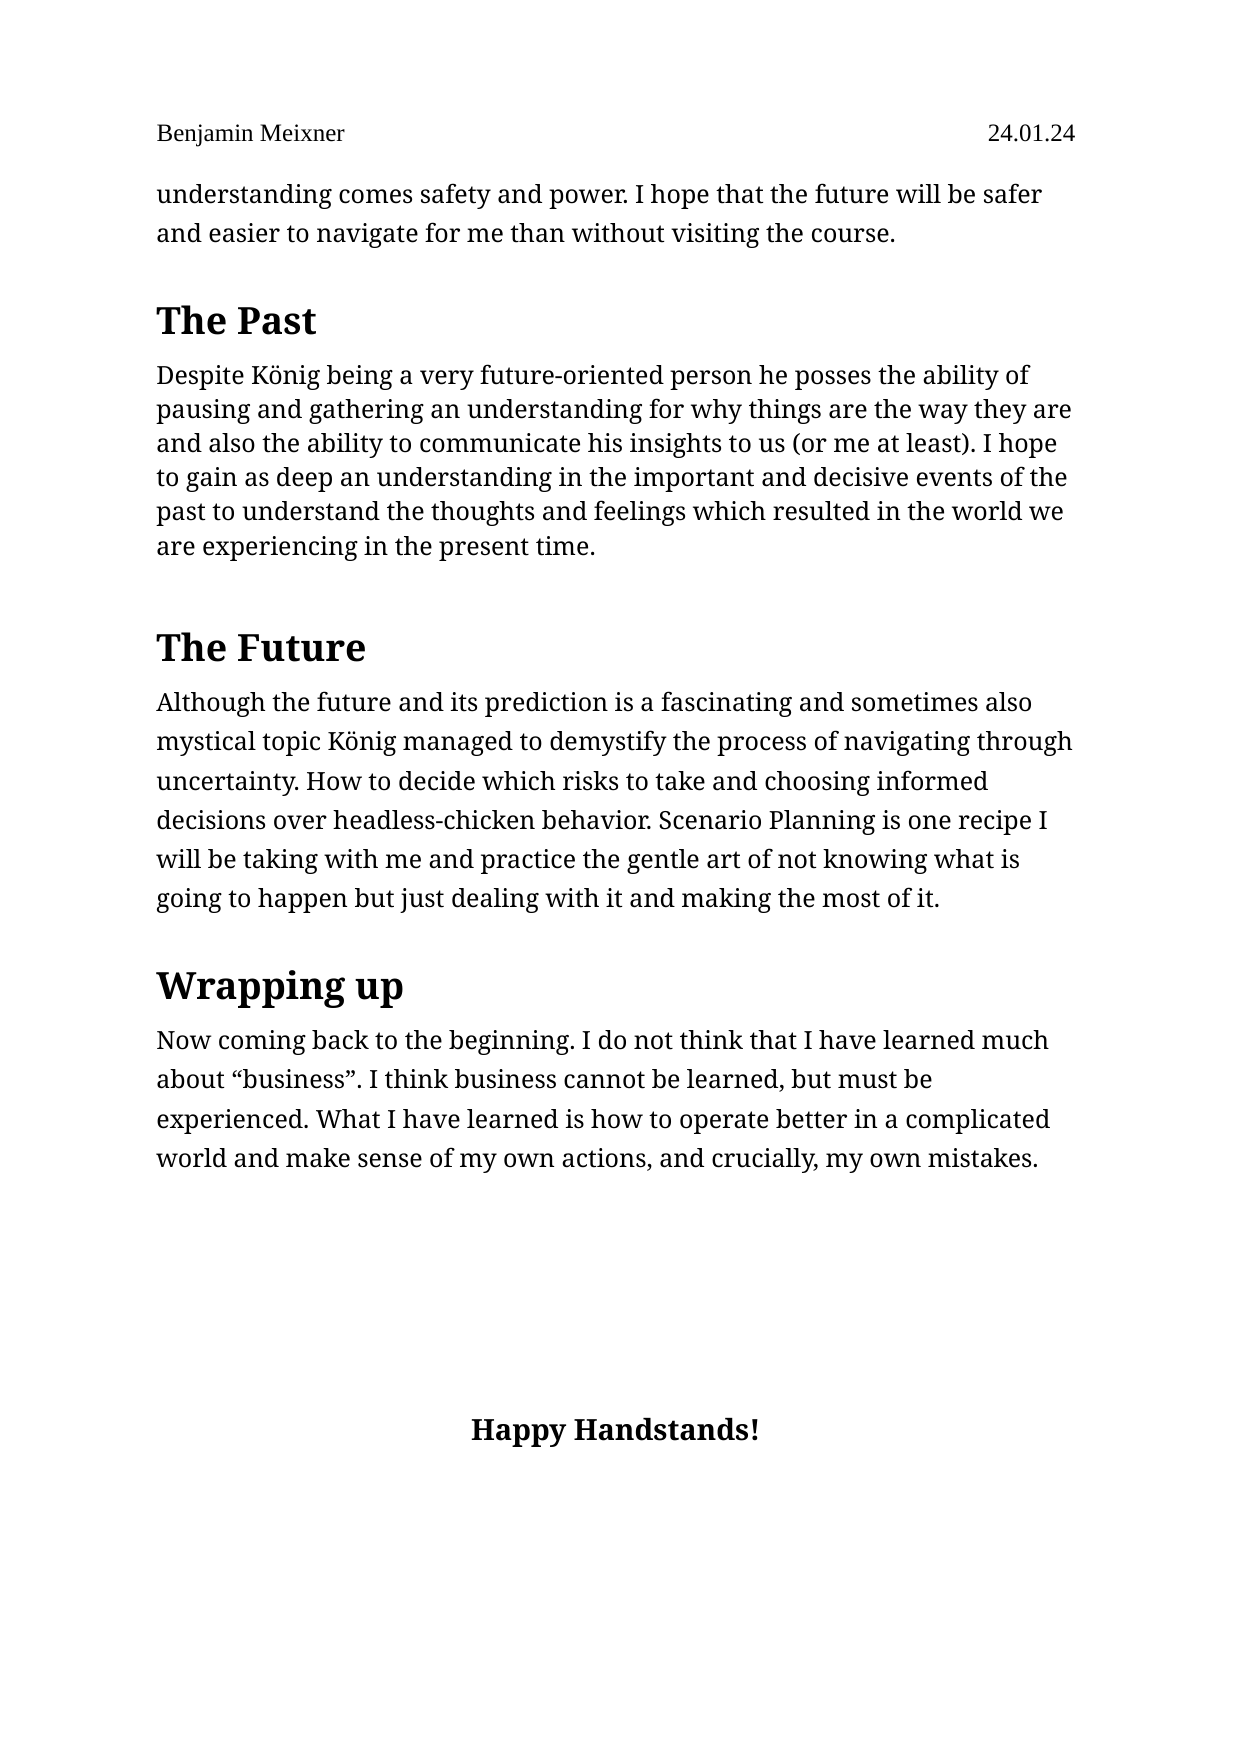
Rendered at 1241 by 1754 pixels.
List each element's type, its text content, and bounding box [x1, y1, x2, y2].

subtitle Wrapping up [156, 959, 1075, 1010]
text Although the future and its prediction is a fascinating and sometimes also mystical topic König managed to demystify the process of navigating through uncertainty. How to decide which risks to take and choosing informed decisions over headless-chicken behavior. Scenario Planning is one recipe I will be taking with me and practice the gentle art of not knowing what is going to happen but just dealing with it and making the most of it. [156, 685, 1075, 915]
text Happy Handstands! [156, 1409, 1075, 1449]
subtitle The Future [156, 621, 1075, 672]
text understanding comes safety and power. I hope that the future will be safer and easier to navigate for me than without visiting the course. [156, 176, 1075, 249]
text Despite König being a very future-oriented person he posses the ability of pausing and gathering an understanding for why things are the way they are and also the ability to communicate his insights to us (or me at least). I hope to gain as deep an understanding in the important and decisive events of the past to understand the thoughts and feelings which resulted in the world we are experiencing in the present time. [156, 358, 1075, 562]
text Now coming back to the beginning. I do not think that I have learned much about “business”. I think business cannot be learned, but must be experienced. What I have learned is how to operate better in a complicated world and make sense of my own actions, and crucially, my own mistakes. [156, 1023, 1075, 1174]
subtitle The Past [156, 294, 1075, 345]
